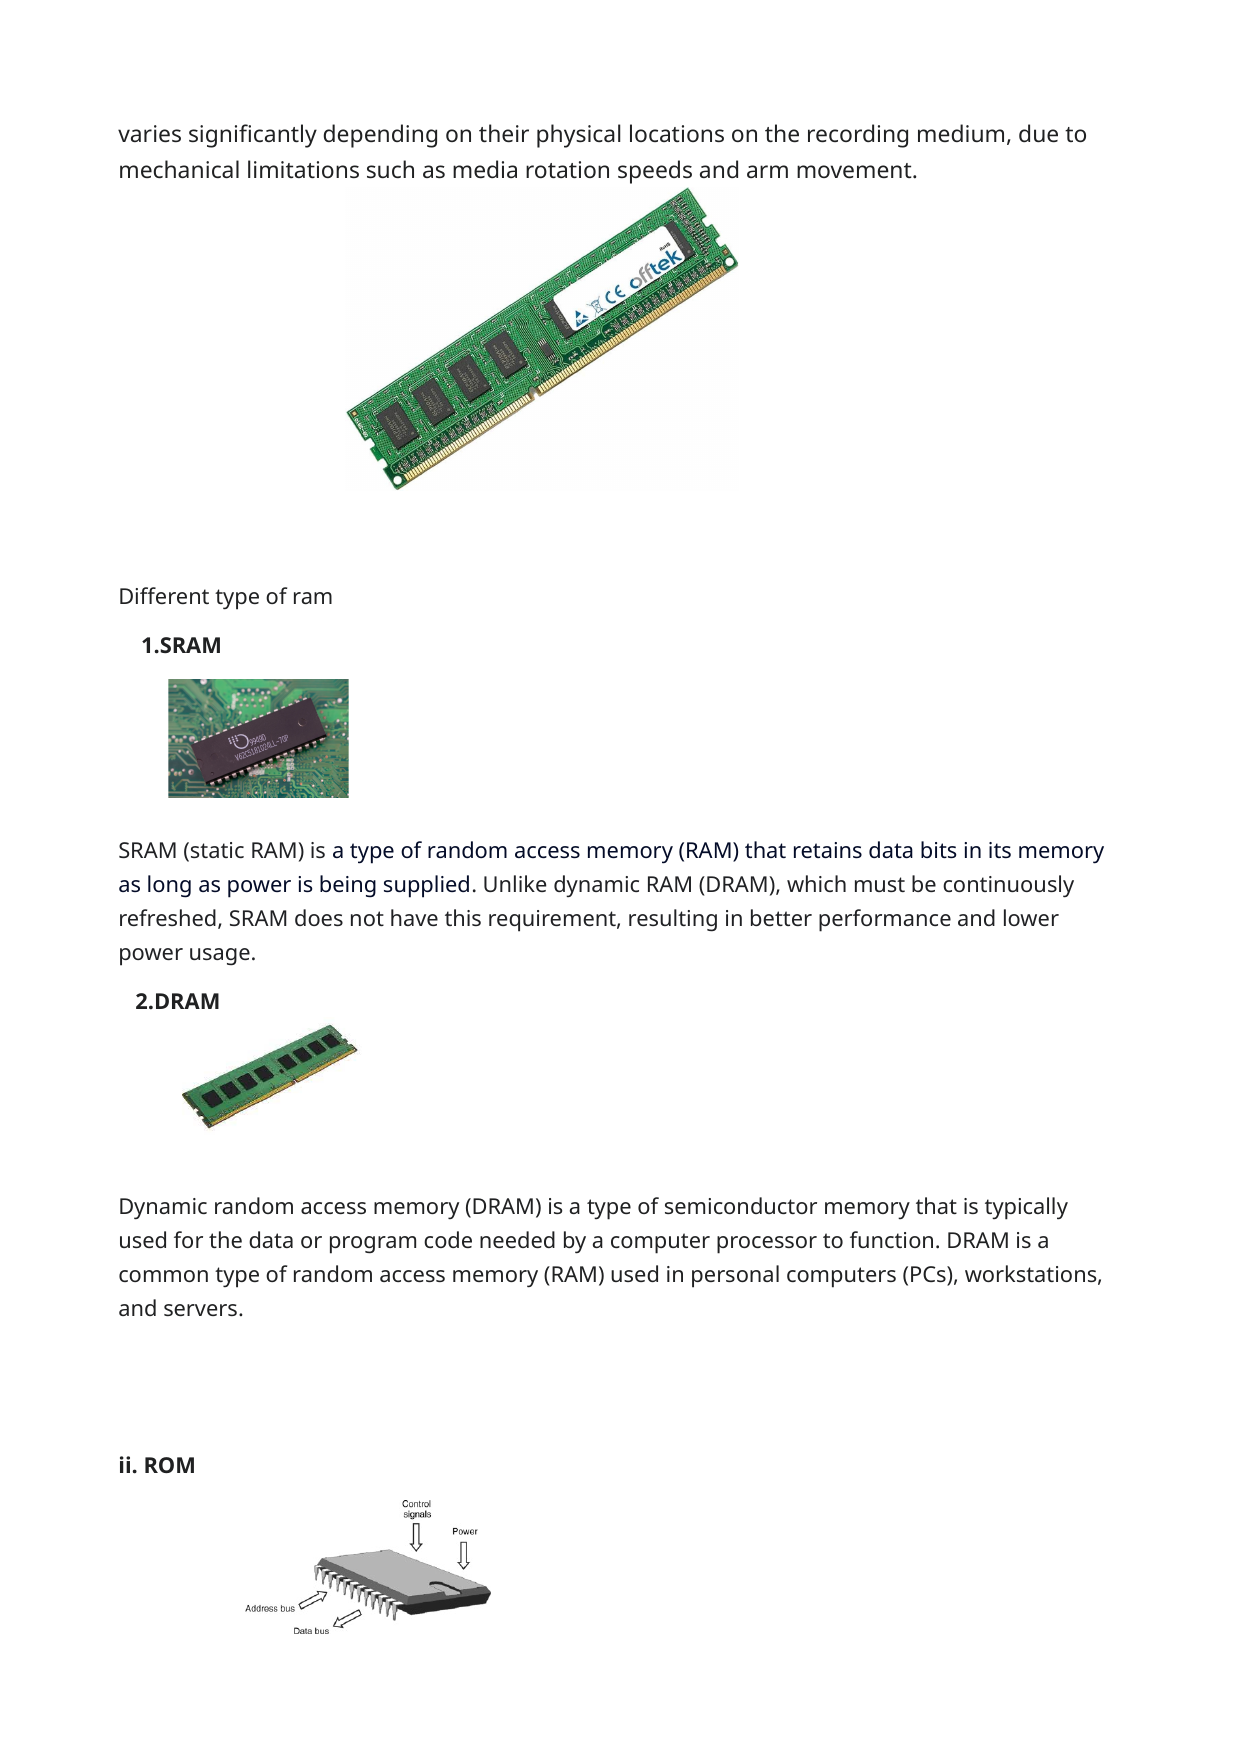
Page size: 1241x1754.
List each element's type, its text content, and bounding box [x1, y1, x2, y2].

text varies significantly depending on their physical locations on the recording medium, due to mechanical limitations such as media rotation speeds and arm movement. [118, 118, 1122, 185]
picture [345, 187, 740, 491]
picture [245, 1500, 491, 1634]
text ii. ROM [118, 1449, 1122, 1479]
text 1.SRAM [118, 629, 1122, 659]
text Dynamic random access memory (DRAM) is a type of semiconductor memory that is typically used for the data or program code needed by a computer processor to function. DRAM is a common type of random access memory (RAM) used in personal computers (PCs), workstations, and servers. [118, 1191, 1122, 1323]
text SRAM (static RAM) is a type of random access memory (RAM) that retains data bits in its memory as long as power is being supplied. Unlike dynamic RAM (DRAM), which must be continuously refreshed, SRAM does not have this requirement, resulting in better performance and lower power usage. [118, 834, 1122, 967]
picture [168, 679, 349, 798]
text 2.DRAM [118, 986, 1122, 1016]
picture [171, 1017, 368, 1135]
text Different type of ram [118, 581, 1122, 611]
